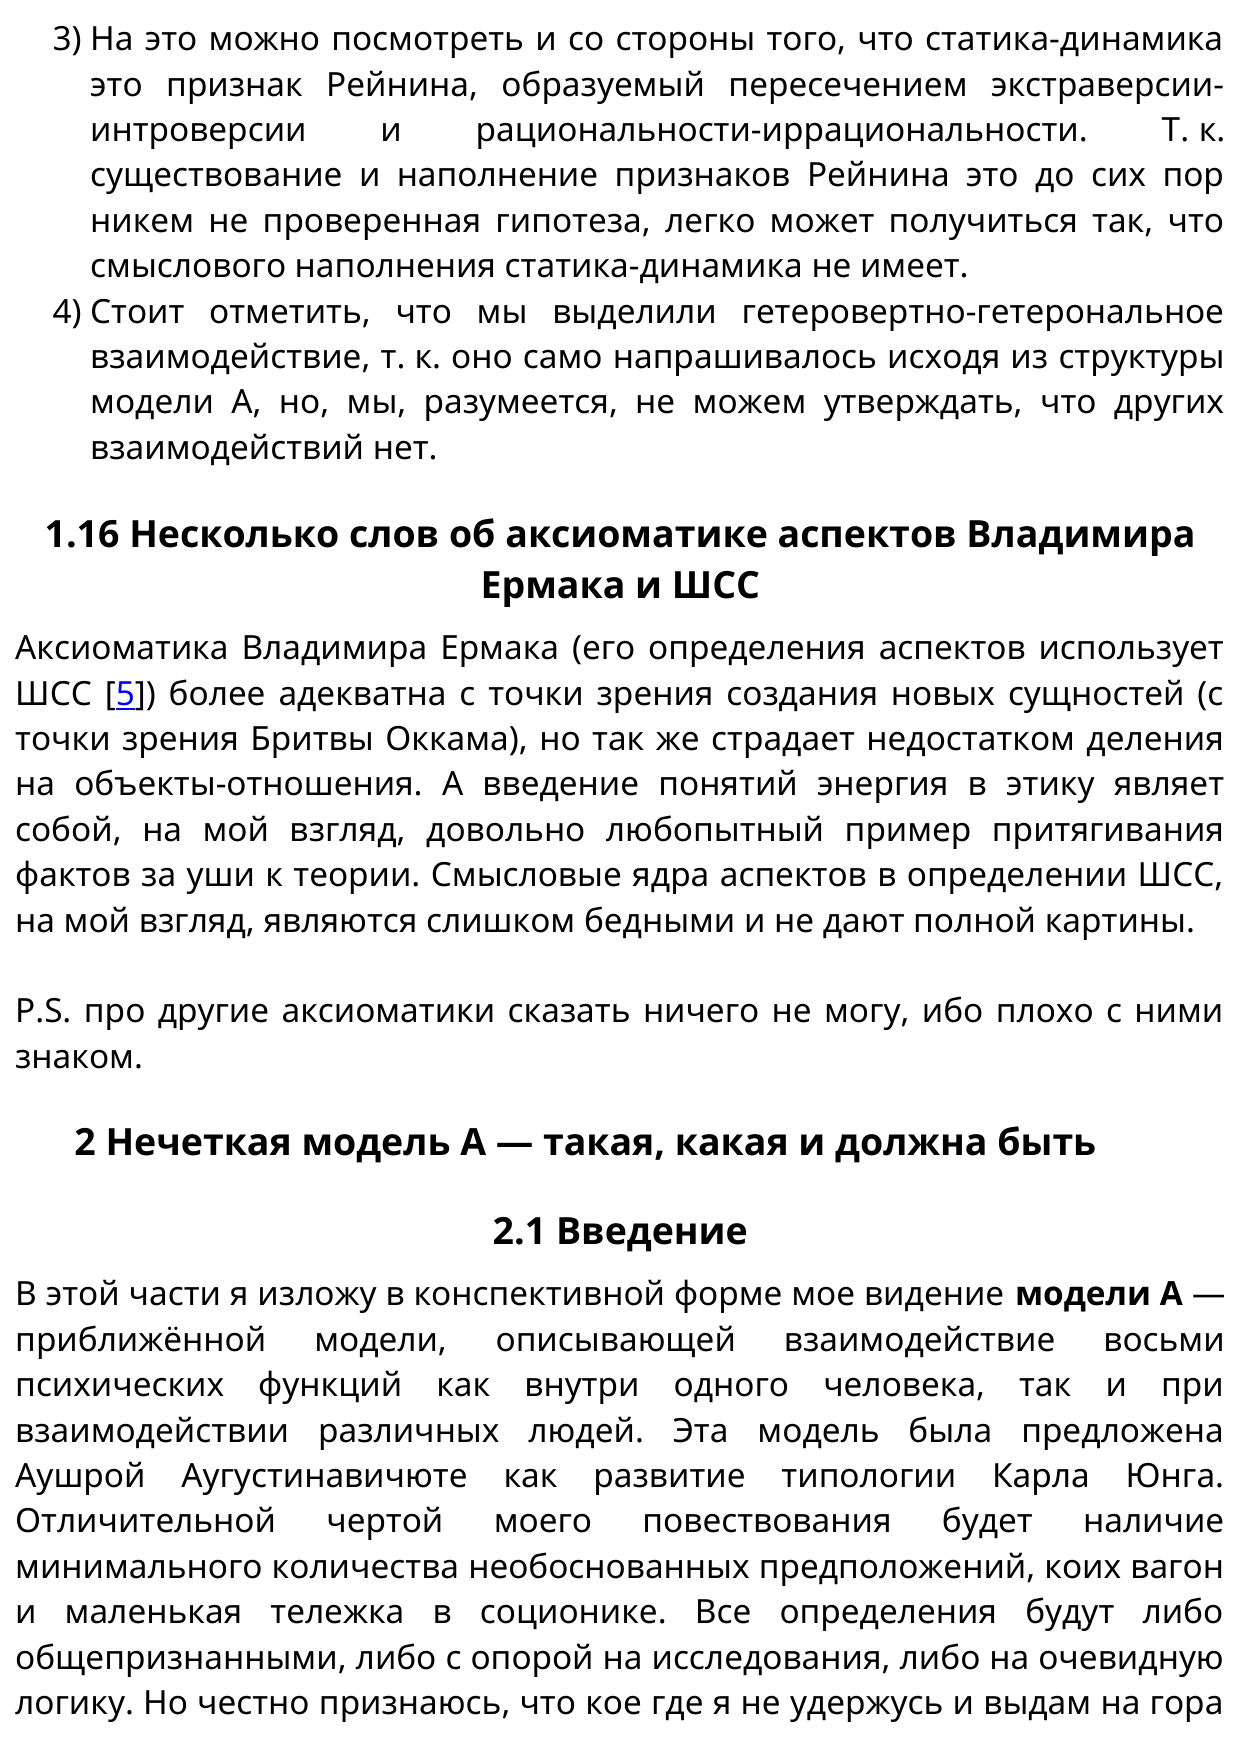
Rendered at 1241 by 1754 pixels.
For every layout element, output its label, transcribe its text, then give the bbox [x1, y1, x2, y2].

list На это можно посмотреть и со стороны того, что статика-динамика это признак Рейнина, образуемый пересечением экстраверсии-интроверсии и рациональности-иррациональности. Т. к. существование и наполнение признаков Рейнина это до сих пор никем не проверенная гипотеза, легко может получиться так, что смыслового наполнения статика-динамика не имеет. [52, 15, 1225, 287]
text В этой части я изложу в конспективной форме мое видение модели А — приближённой модели, описывающей взаимодействие восьми психических функций как внутри одного человека, так и при взаимодействии различных людей. Эта модель была предложена Аушрой Аугустинавичюте как развитие типологии Карла Юнга. Отличительной чертой моего повествования будет наличие минимального количества необоснованных предположений, коих вагон и маленькая тележка в соционике. Все определения будут либо общепризнанными, либо с опорой на исследования, либо на очевидную логику. Но честно признаюсь, что кое где я не удержусь и выдам на гора [15, 1270, 1225, 1724]
subtitle 1.16 Несколько слов об аксиоматике аспектов Владимира Ермака и ШСС [15, 507, 1225, 609]
list Стоит отметить, что мы выделили гетеровертно-гетерональное взаимодействие, т. к. оно само напрашивалось исходя из структуры модели А, но, мы, разумеется, не можем утверждать, что других взаимодействий нет. [52, 287, 1225, 469]
text Аксиоматика Владимира Ермака (его определения аспектов использует ШСС [5]) более адекватна с точки зрения создания новых сущностей (с точки зрения Бритвы Оккама), но так же страдает недостатком деления на объекты-отношения. А введение понятий энергия в этику являет собой, на мой взгляд, довольно любопытный пример притягивания фактов за уши к теории. Смысловые ядра аспектов в определении ШСС, на мой взгляд, являются слишком бедными и не дают полной картины. [15, 624, 1225, 942]
subtitle 2 Нечеткая модель А — такая, какая и должна быть [15, 1116, 1225, 1167]
subtitle 2.1 Введение [15, 1204, 1225, 1255]
text P.S. про другие аксиоматики сказать ничего не могу, ибо плохо с ними знаком. [15, 987, 1225, 1078]
